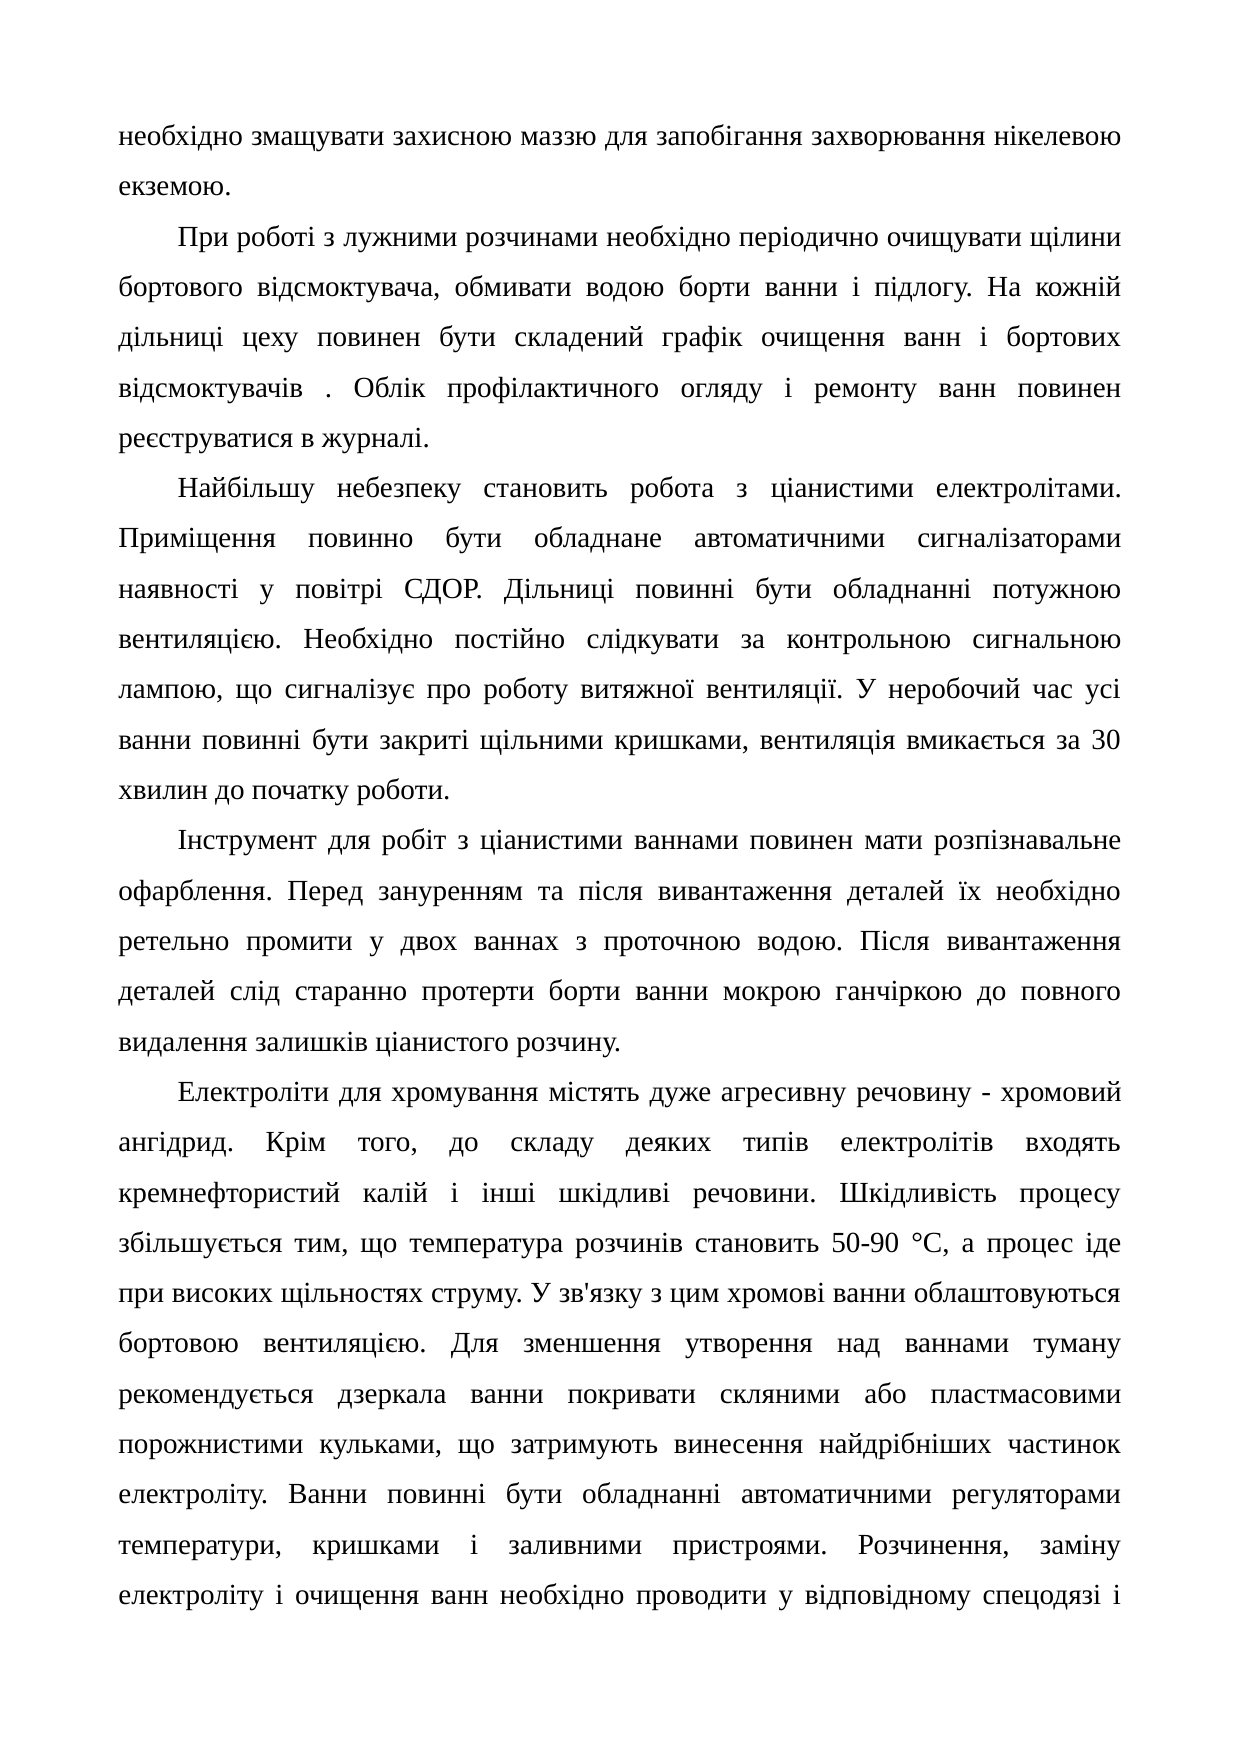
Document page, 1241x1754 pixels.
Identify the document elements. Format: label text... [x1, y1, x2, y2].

text необхідно змащувати захисною маззю для запобігання захворювання нікелевою екземою. [118, 118, 1122, 202]
text При роботі з лужними розчинами необхідно періодично очищувати щілини бортового відсмоктувача, обмивати водою борти ванни і підлогу. На кожній дільниці цеху повинен бути складений графік очищення ванн і бортових відсмоктувачів . Облік профілактичного огляду і ремонту ванн повинен реєструватися в журналі. [118, 219, 1122, 453]
text Інструмент для робіт з ціанистими ваннами повинен мати розпізнавальне офарблення. Перед зануренням та після вивантаження деталей їх необхідно ретельно промити у двох ваннах з проточною водою. Після вивантаження деталей слід старанно протерти борти ванни мокрою ганчіркою до повного видалення залишків ціанистого розчину. [118, 822, 1122, 1057]
text Електроліти для хромування містять дуже агресивну речовину - хромовий ангідрид. Крім того, до складу деяких типів електролітів входять кремнефтористий калій і інші шкідливі речовини. Шкідливість процесу збільшується тим, що температура розчинів становить 50-90 °С, а процес іде при високих щільностях струму. У зв'язку з цим хромові ванни облаштовуються бортовою вентиляцією. Для зменшення утворення над ваннами туману рекомендується дзеркала ванни покривати скляними або пластмасовими порожнистими кульками, що затримують винесення найдрібніших частинок електроліту. Ванни повинні бути обладнанні автоматичними регуляторами температури, кришками і заливними пристроями. Розчинення, заміну електроліту і очищення ванн необхідно проводити у відповідному спецодязі і [118, 1074, 1122, 1611]
text Найбільшу небезпеку становить робота з ціанистими електролітами. Приміщення повинно бути обладнане автоматичними сигналізаторами наявності у повітрі СДОР. Дільниці повинні бути обладнанні потужною вентиляцією. Необхідно постійно слідкувати за контрольною сигнальною лампою, що сигналізує про роботу витяжної вентиляції. У неробочий час усі ванни повинні бути закриті щільними кришками, вентиляція вмикається за 30 хвилин до початку роботи. [118, 470, 1122, 806]
